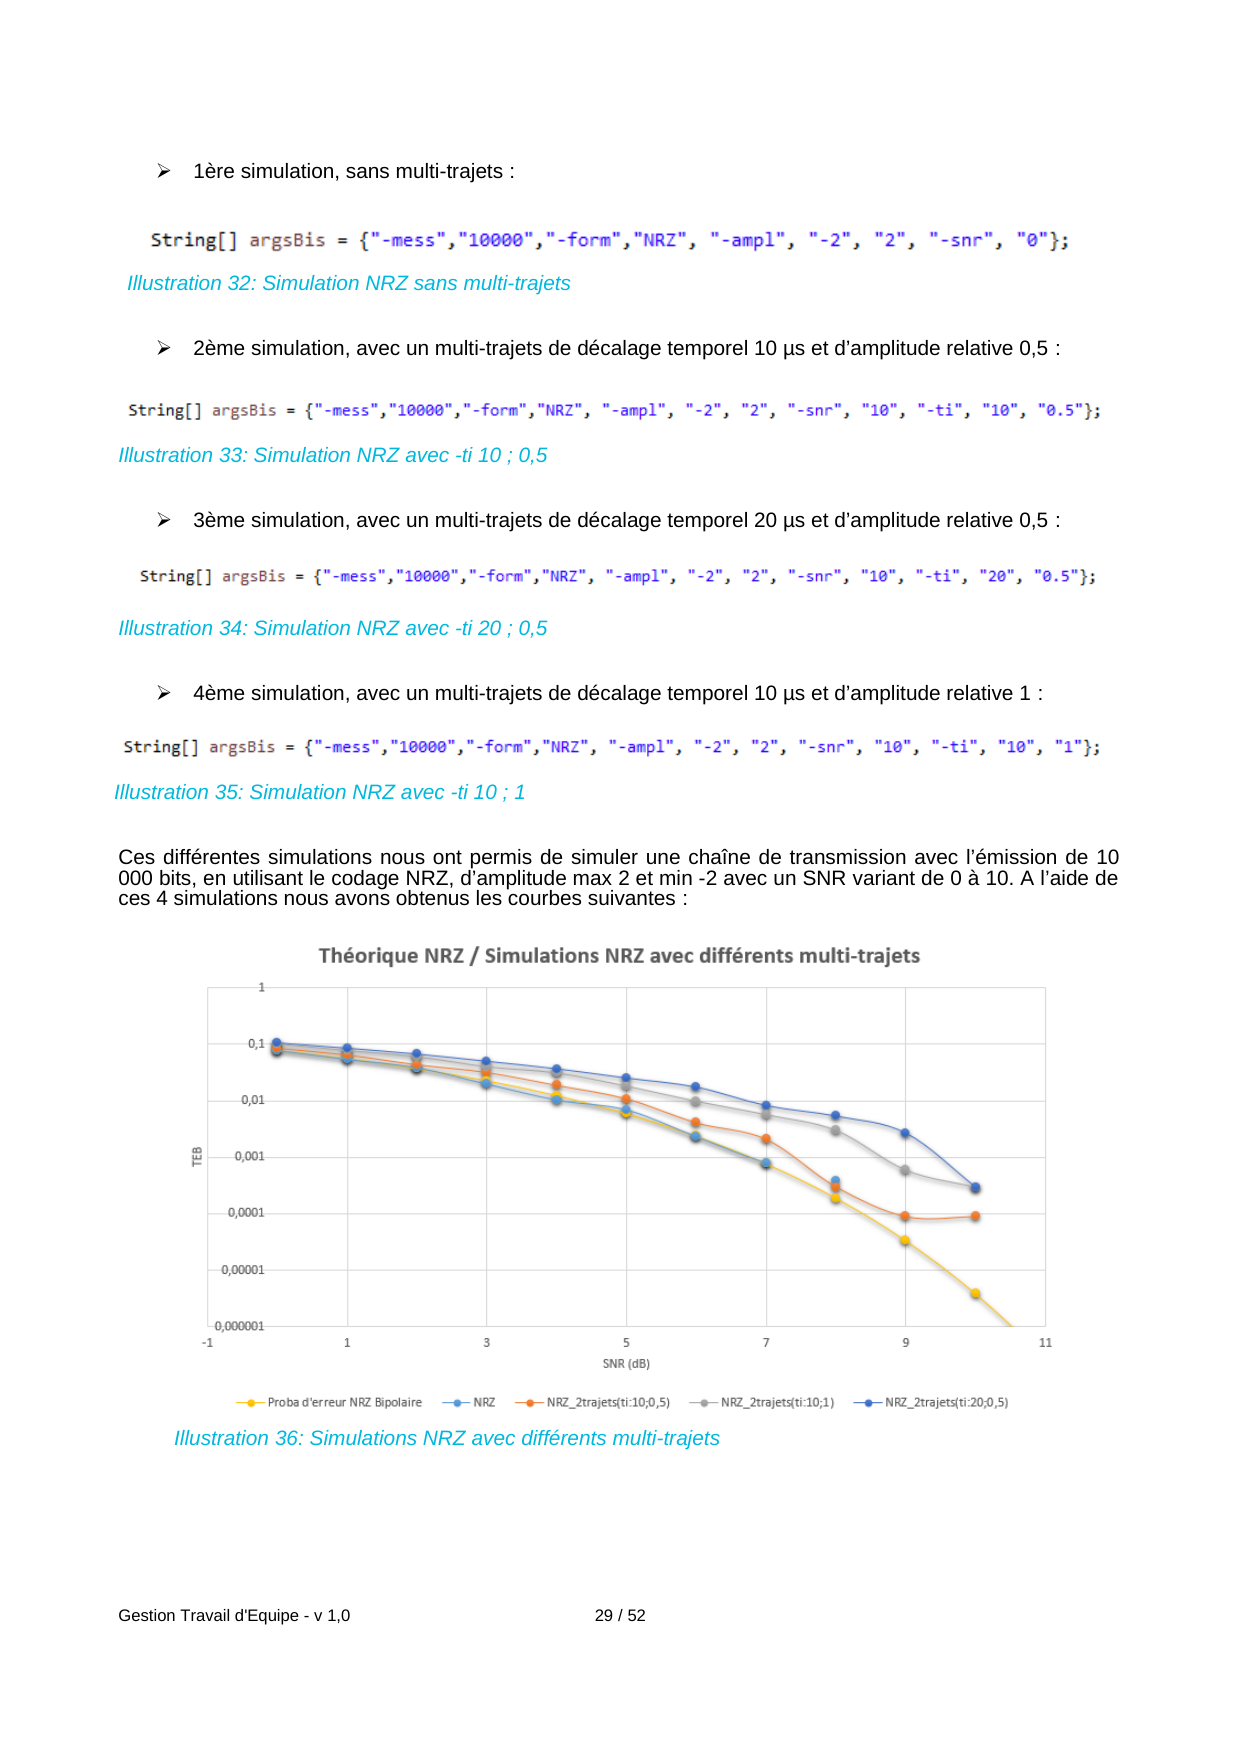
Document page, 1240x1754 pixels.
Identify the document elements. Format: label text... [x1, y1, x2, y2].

picture [113, 722, 1118, 776]
text Illustration 36: Simulations NRZ avec différents multi-trajets [174, 1422, 1066, 1450]
picture [118, 555, 1122, 612]
text Ces différentes simulations nous ont permis de simuler une chaîne de transmission avec l’émission de 10 000 bits, en utilisant le codage NRZ, d’amplitude max 2 et min -2 avec un SNR variant de 0 à 10. A l’aide de ces 4 simulations nous avons obtenus les courbes suivantes : [118, 848, 1121, 910]
list 1ère simulation, sans multi-trajets : [156, 162, 1121, 183]
picture [118, 383, 1122, 439]
text Illustration 32: Simulation NRZ sans multi-trajets [127, 267, 1113, 295]
picture [173, 933, 1066, 1422]
list 3ème simulation, avec un multi-trajets de décalage temporel 20 µs et d’amplitude relative 0,5 : [156, 511, 1121, 531]
picture [126, 207, 1113, 267]
text Illustration 35: Simulation NRZ avec -ti 10 ; 1 [114, 776, 1117, 804]
text Illustration 33: Simulation NRZ avec -ti 10 ; 0,5 [118, 439, 1121, 466]
text Illustration 34: Simulation NRZ avec -ti 20 ; 0,5 [118, 612, 1121, 640]
list 2ème simulation, avec un multi-trajets de décalage temporel 10 µs et d’amplitude relative 0,5 : [156, 339, 1121, 360]
list 4ème simulation, avec un multi-trajets de décalage temporel 10 µs et d’amplitude relative 1 : [156, 684, 1121, 704]
